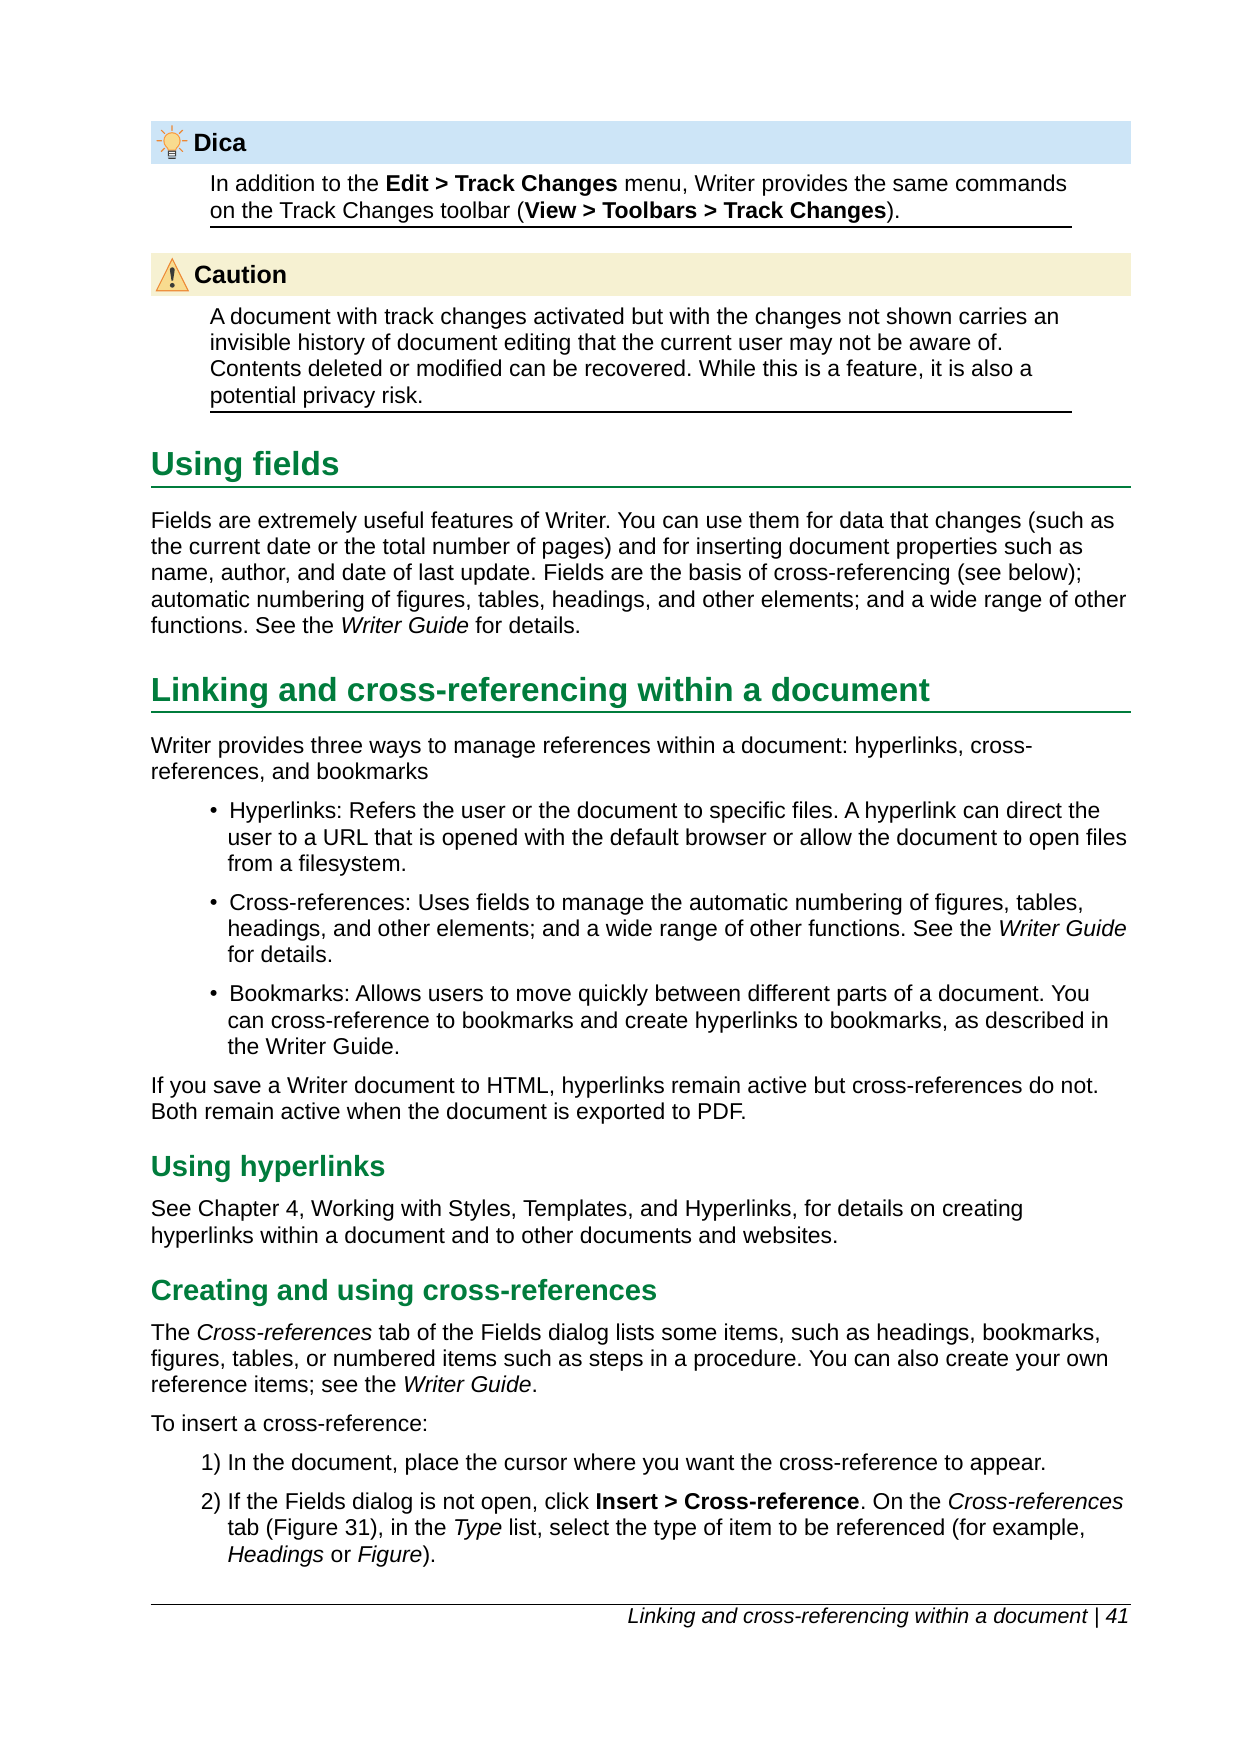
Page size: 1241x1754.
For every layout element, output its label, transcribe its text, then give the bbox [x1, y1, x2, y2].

text If you save a Writer document to HTML, hyperlinks remain active but cross-references do not. Both remain active when the document is exported to PDF. [151, 1072, 1131, 1124]
list Writer provides three ways to manage references within a document: hyperlinks, cross-references, and bookmarks [151, 732, 1131, 784]
subtitle Using hyperlinks [151, 1149, 1131, 1183]
subtitle Creating and using cross-references [151, 1273, 1131, 1306]
list Hyperlinks: Refers the user or the document to specific files. A hyperlink can direct the user to a URL that is opened with the default browser or allow the document to open files from a filesystem. [209, 797, 1131, 876]
list To insert a cross-reference: [151, 1410, 1131, 1437]
text Fields are extremely useful features of Writer. You can use them for data that changes (such as the current date or the total number of pages) and for inserting document properties such as name, author, and date of last update. Fields are the basis of cross-referencing (see below); automatic numbering of figures, tables, headings, and other elements; and a wide range of other functions. See the Writer Guide for details. [151, 507, 1131, 638]
list Cross-references: Uses fields to manage the automatic numbering of figures, tables, headings, and other elements; and a wide range of other functions. See the Writer Guide for details. [209, 889, 1131, 968]
subtitle Linking and cross-referencing within a document [151, 669, 1131, 711]
list In the document, place the cursor where you want the cross-reference to appear. [227, 1449, 1131, 1475]
text In addition to the Edit > Track Changes menu, Writer provides the same commands on the Track Changes toolbar (View > Toolbars > Track Changes). [209, 170, 1072, 228]
text A document with track changes activated but with the changes not shown carries an invisible history of document editing that the current user may not be aware of. Contents deleted or modified can be recovered. While this is a feature, it is also a potential privacy risk. [209, 303, 1072, 413]
text The Cross-references tab of the Fields dialog lists some items, such as headings, bookmarks, figures, tables, or numbered items such as steps in a procedure. You can also create your own reference items; see the Writer Guide. [151, 1319, 1131, 1398]
list Bookmarks: Allows users to move quickly between different parts of a document. You can cross-reference to bookmarks and create hyperlinks to bookmarks, as described in the Writer Guide. [209, 980, 1131, 1059]
subtitle Dica [151, 121, 1131, 164]
subtitle Using fields [151, 444, 1131, 486]
list If the Fields dialog is not open, click Insert > Cross-reference. On the Cross-references tab (Figure 31), in the Type list, select the type of item to be referenced (for example, Headings or Figure). [227, 1488, 1131, 1567]
text See Chapter 4, Working with Styles, Templates, and Hyperlinks, for details on creating hyperlinks within a document and to other documents and websites. [151, 1195, 1131, 1248]
subtitle Caution [151, 253, 1131, 296]
